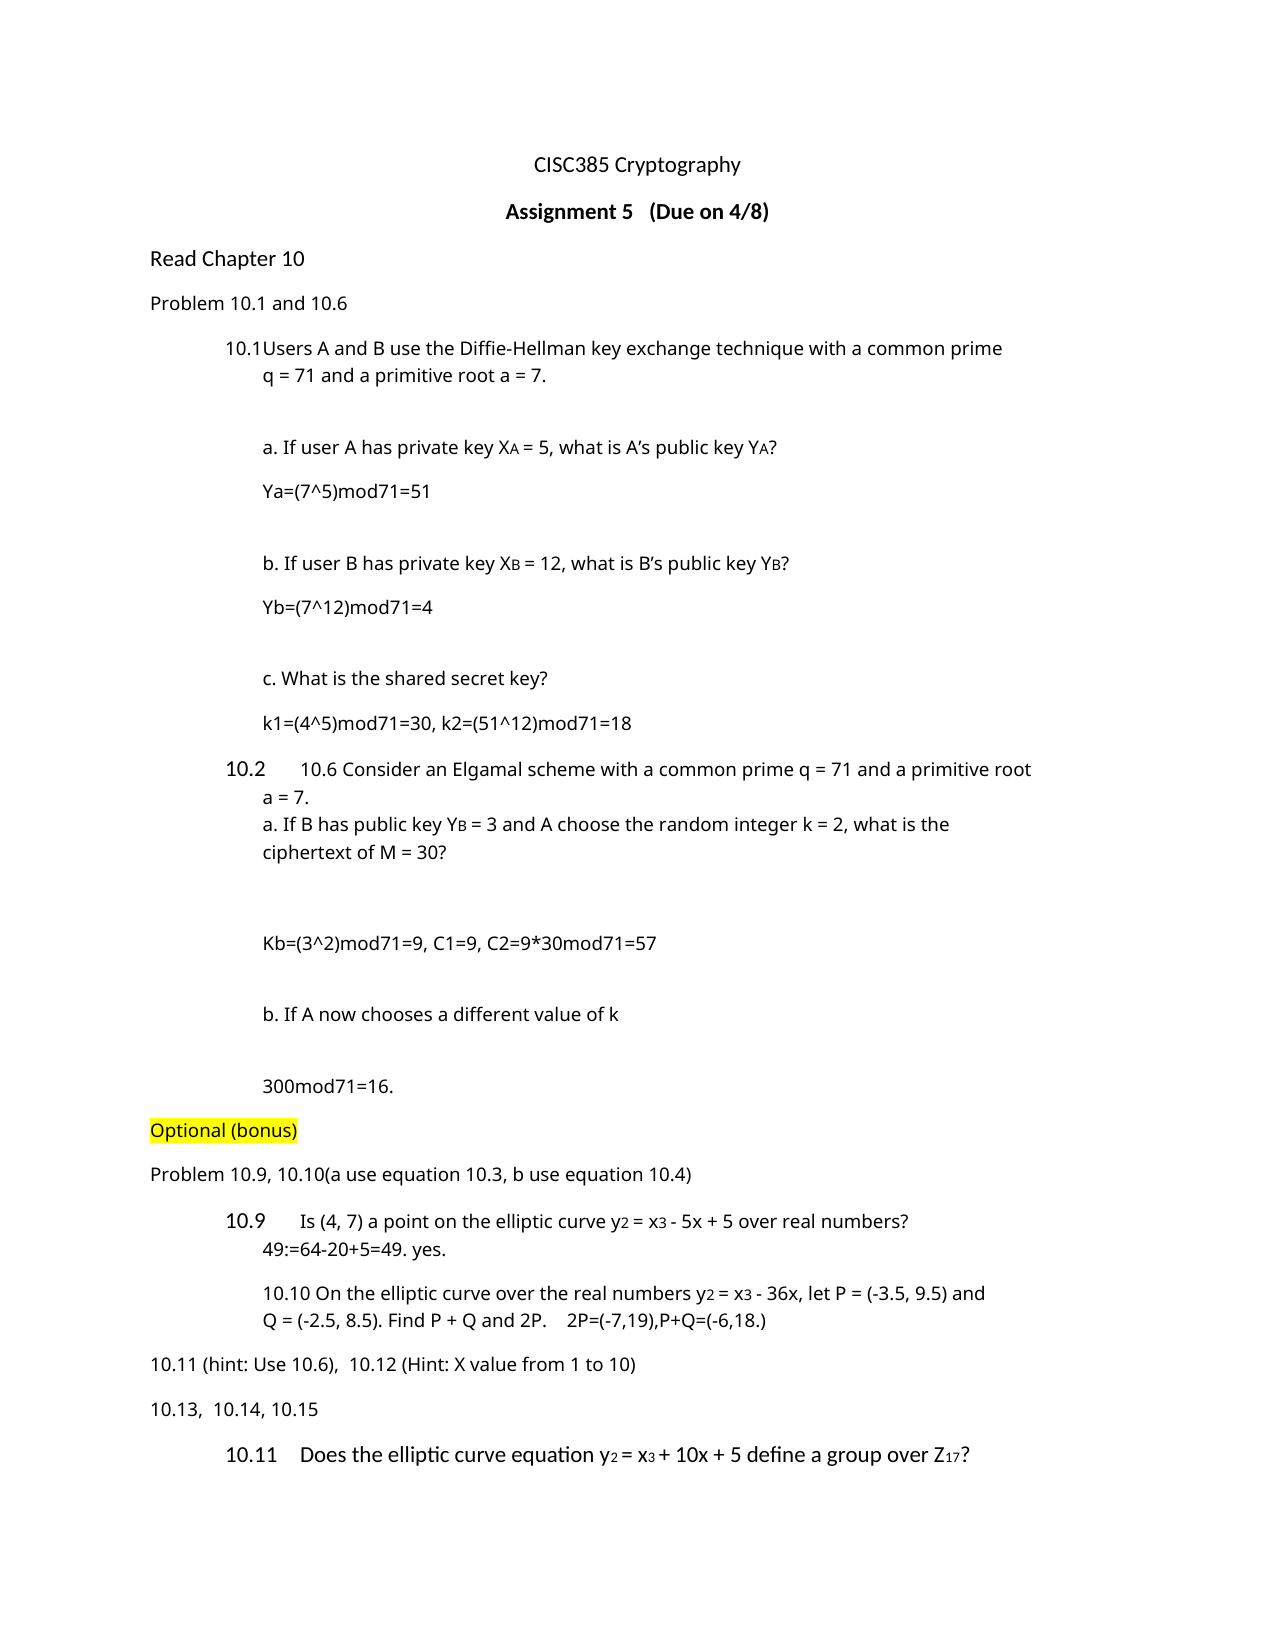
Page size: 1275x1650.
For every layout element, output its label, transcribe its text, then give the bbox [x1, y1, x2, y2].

list c. What is the shared secret key? [225, 638, 1125, 691]
list 10.10 On the elliptic curve over the real numbers y2 = x3 - 36x, let P = (-3.5, 9.5) and Q = (-2.5, 8.5). Find P + Q and 2P. 2P=(-7,19),P+Q=(-6,18.) [225, 1280, 1125, 1333]
text Optional (bonus) [150, 1117, 1125, 1143]
list 10.6 Consider an Elgamal scheme with a common prime q = 71 and a primitive root a = 7. a. If B has public key YB = 3 and A choose the random integer k = 2, what is the ciphertext of M = 30? [225, 754, 1125, 864]
list Ya=(7^5)mod71=51 [225, 478, 1125, 504]
text CISC385 Cryptography [150, 150, 1125, 178]
text Problem 10.9, 10.10(a use equation 10.3, b use equation 10.4) [150, 1162, 1125, 1187]
text 10.11 (hint: Use 10.6), 10.12 (Hint: X value from 1 to 10) [150, 1352, 1125, 1377]
list Is (4, 7) a point on the elliptic curve y2 = x3 - 5x + 5 over real numbers? 49:=64-20+5=49. yes. [225, 1206, 1125, 1261]
list 300mod71=16. [225, 1046, 1125, 1099]
list Kb=(3^2)mod71=9, C1=9, C2=9*30mod71=57 [225, 930, 1125, 956]
list Users A and B use the Diffie-Hellman key exchange technique with a common prime q = 71 and a primitive root a = 7. [225, 335, 1125, 388]
list Does the elliptic curve equation y2 = x3 + 10x + 5 define a group over Z17? [225, 1440, 1125, 1468]
list b. If user B has private key XB = 12, what is B’s public key YB? [225, 522, 1125, 575]
text Assignment 5 (Due on 4/8) [150, 197, 1125, 225]
text Problem 10.1 and 10.6 [150, 291, 1125, 316]
text Read Chapter 10 [150, 244, 1125, 272]
text 10.13, 10.14, 10.15 [150, 1396, 1125, 1421]
list k1=(4^5)mod71=30, k2=(51^12)mod71=18 [225, 710, 1125, 735]
list Yb=(7^12)mod71=4 [225, 594, 1125, 619]
list b. If A now chooses a different value of k [225, 974, 1125, 1027]
list a. If user A has private key XA = 5, what is A’s public key YA? [225, 406, 1125, 459]
